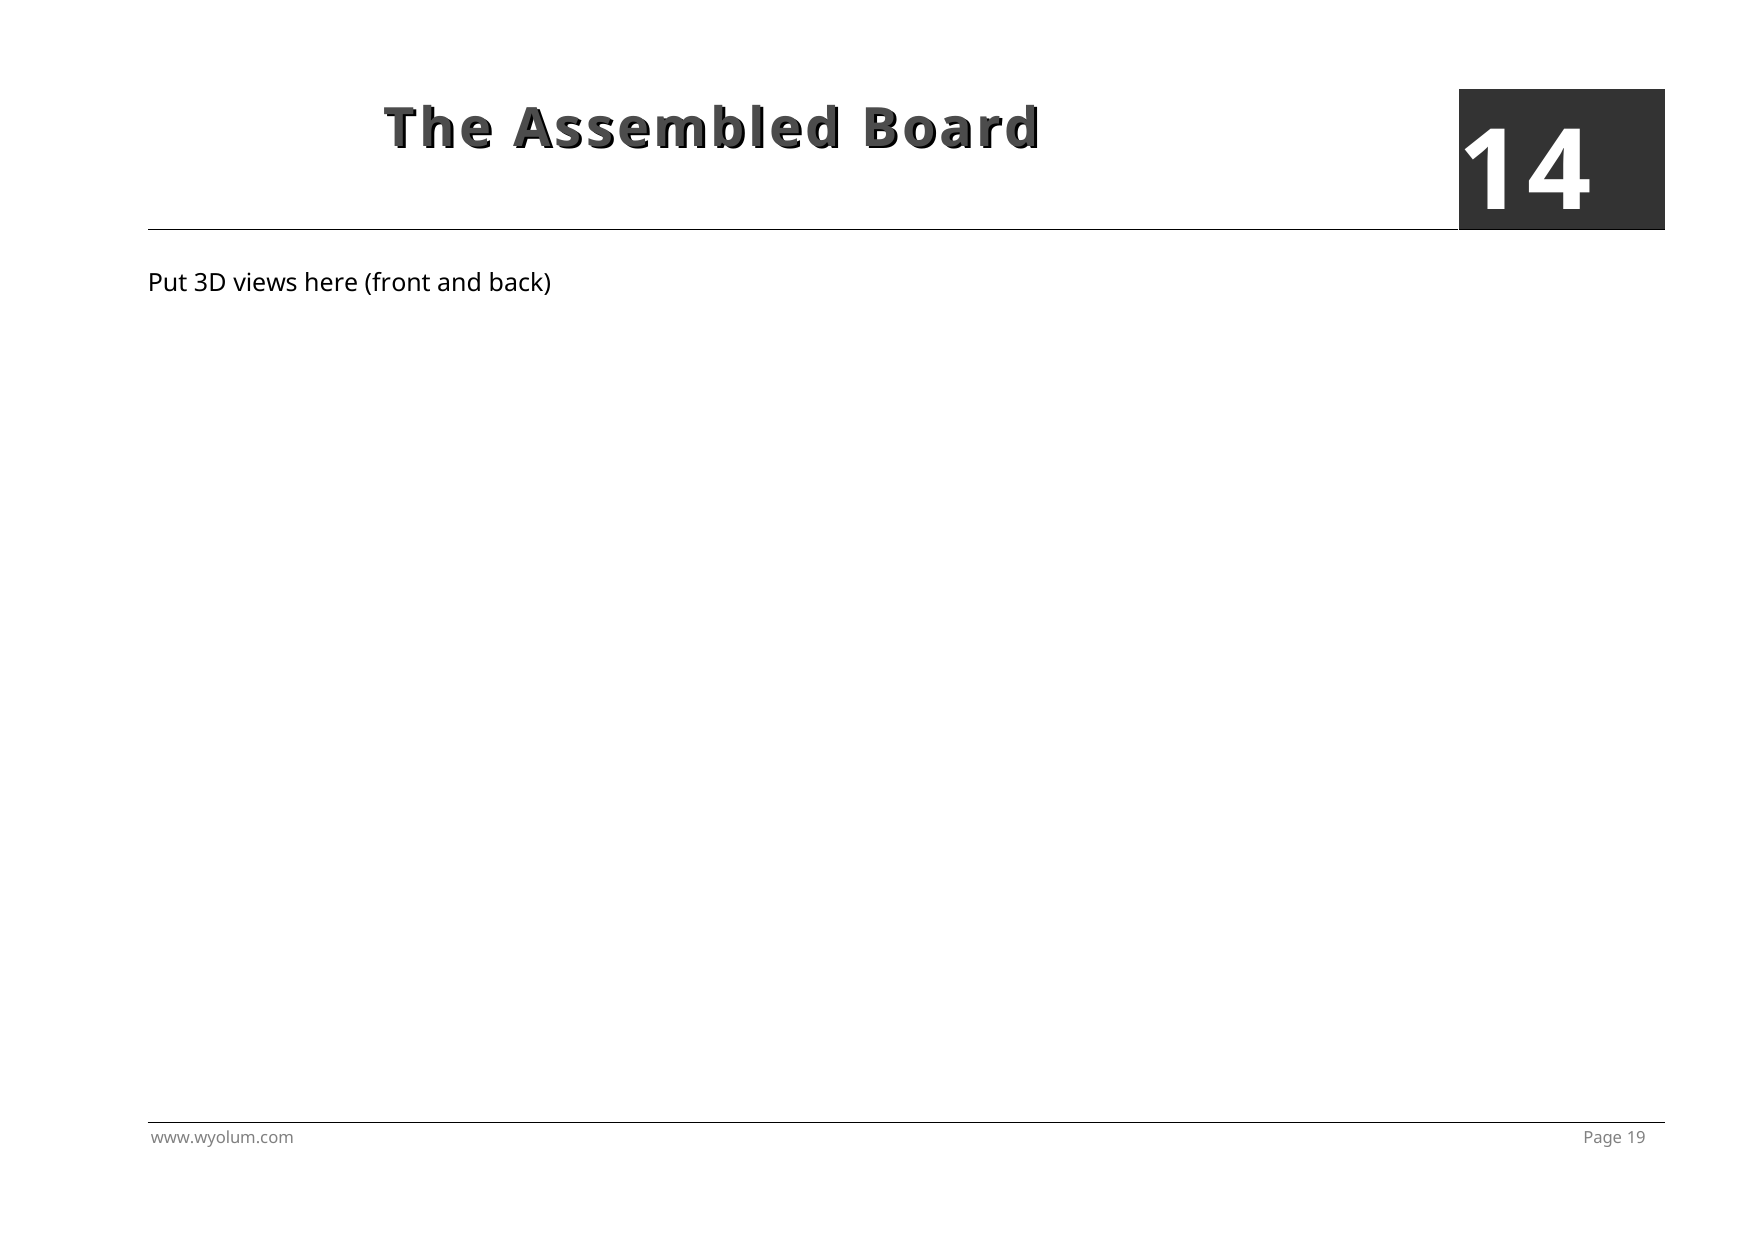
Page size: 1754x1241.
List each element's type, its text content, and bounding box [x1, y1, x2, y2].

table_cell [354, 183, 1458, 229]
table_header [906, 265, 1665, 345]
table_header [148, 89, 354, 183]
table_cell [148, 183, 354, 229]
table_header 14 [1459, 89, 1665, 229]
table_header The Assembled Board [354, 89, 1458, 183]
table_header Put 3D views here (front and back) [148, 265, 906, 345]
